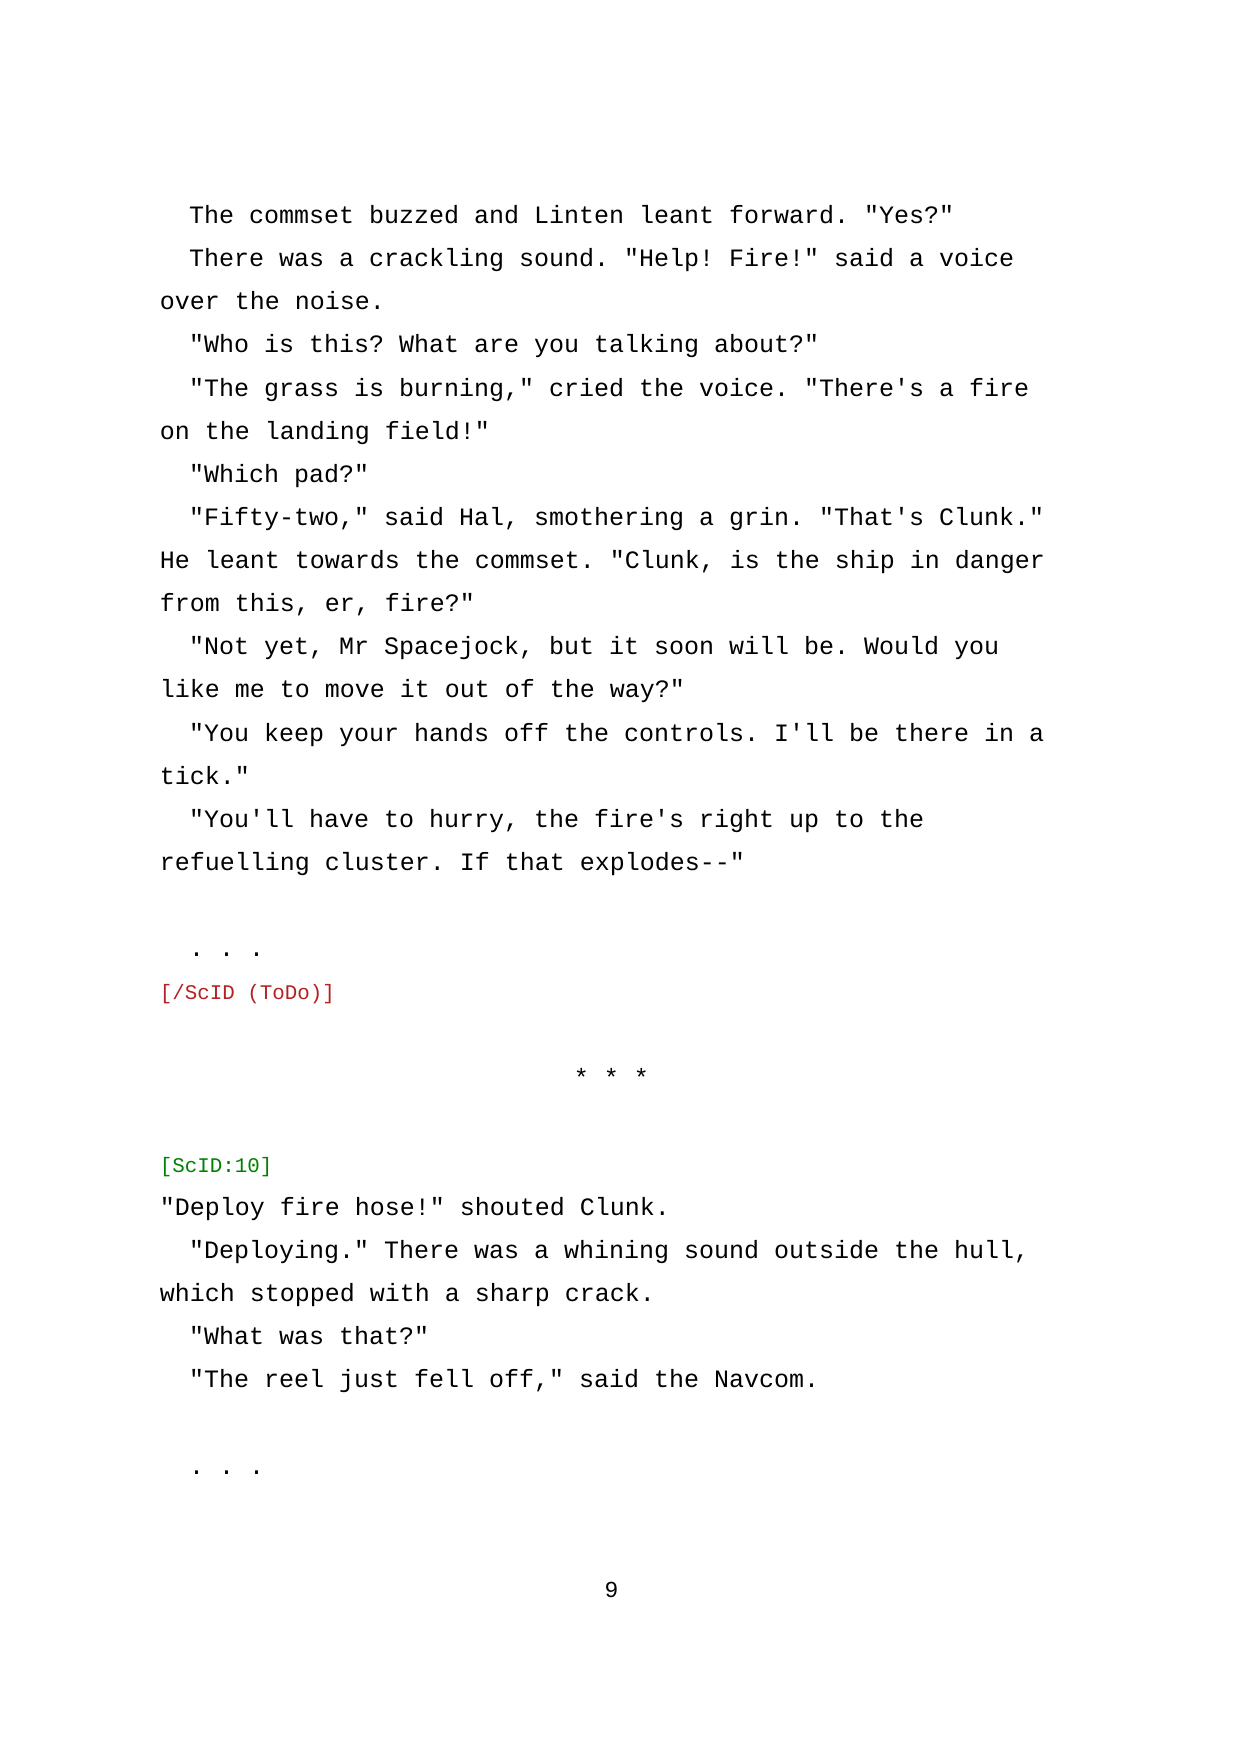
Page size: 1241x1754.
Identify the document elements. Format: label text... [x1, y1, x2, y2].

text "The grass is burning," cried the voice. "There's a fire on the landing field!" [159, 361, 1063, 448]
text There was a crackling sound. "Help! Fire!" said a voice over the noise. [159, 232, 1063, 318]
text The commset buzzed and Linten leant forward. "Yes?" [159, 189, 1063, 232]
text "What was that?" [159, 1310, 1063, 1353]
text "Not yet, Mr Spacejock, but it soon will be. Would you like me to move it out of the way?" [159, 620, 1063, 706]
text "Deploy fire hose!" shouted Clunk. [159, 1181, 1063, 1224]
subtitle * * * [159, 1051, 1063, 1094]
text "Which pad?" [159, 448, 1063, 491]
text "The reel just fell off," said the Navcom. [159, 1353, 1063, 1396]
text "Who is this? What are you talking about?" [159, 318, 1063, 361]
text . . . [159, 922, 1063, 965]
text "Fifty-two," said Hal, smothering a grin. "That's Clunk." He leant towards the commset. "Clunk, is the ship in danger from this, er, fire?" [159, 491, 1063, 620]
text "You'll have to hurry, the fire's right up to the refuelling cluster. If that explodes--" [159, 793, 1063, 879]
text "You keep your hands off the controls. I'll be there in a tick." [159, 706, 1063, 793]
text . . . [159, 1439, 1063, 1483]
text "Deploying." There was a whining sound outside the hull, which stopped with a sharp crack. [159, 1224, 1063, 1310]
text [ScID:10] [159, 1138, 1063, 1181]
text [/ScID (ToDo)] [159, 965, 1063, 1008]
